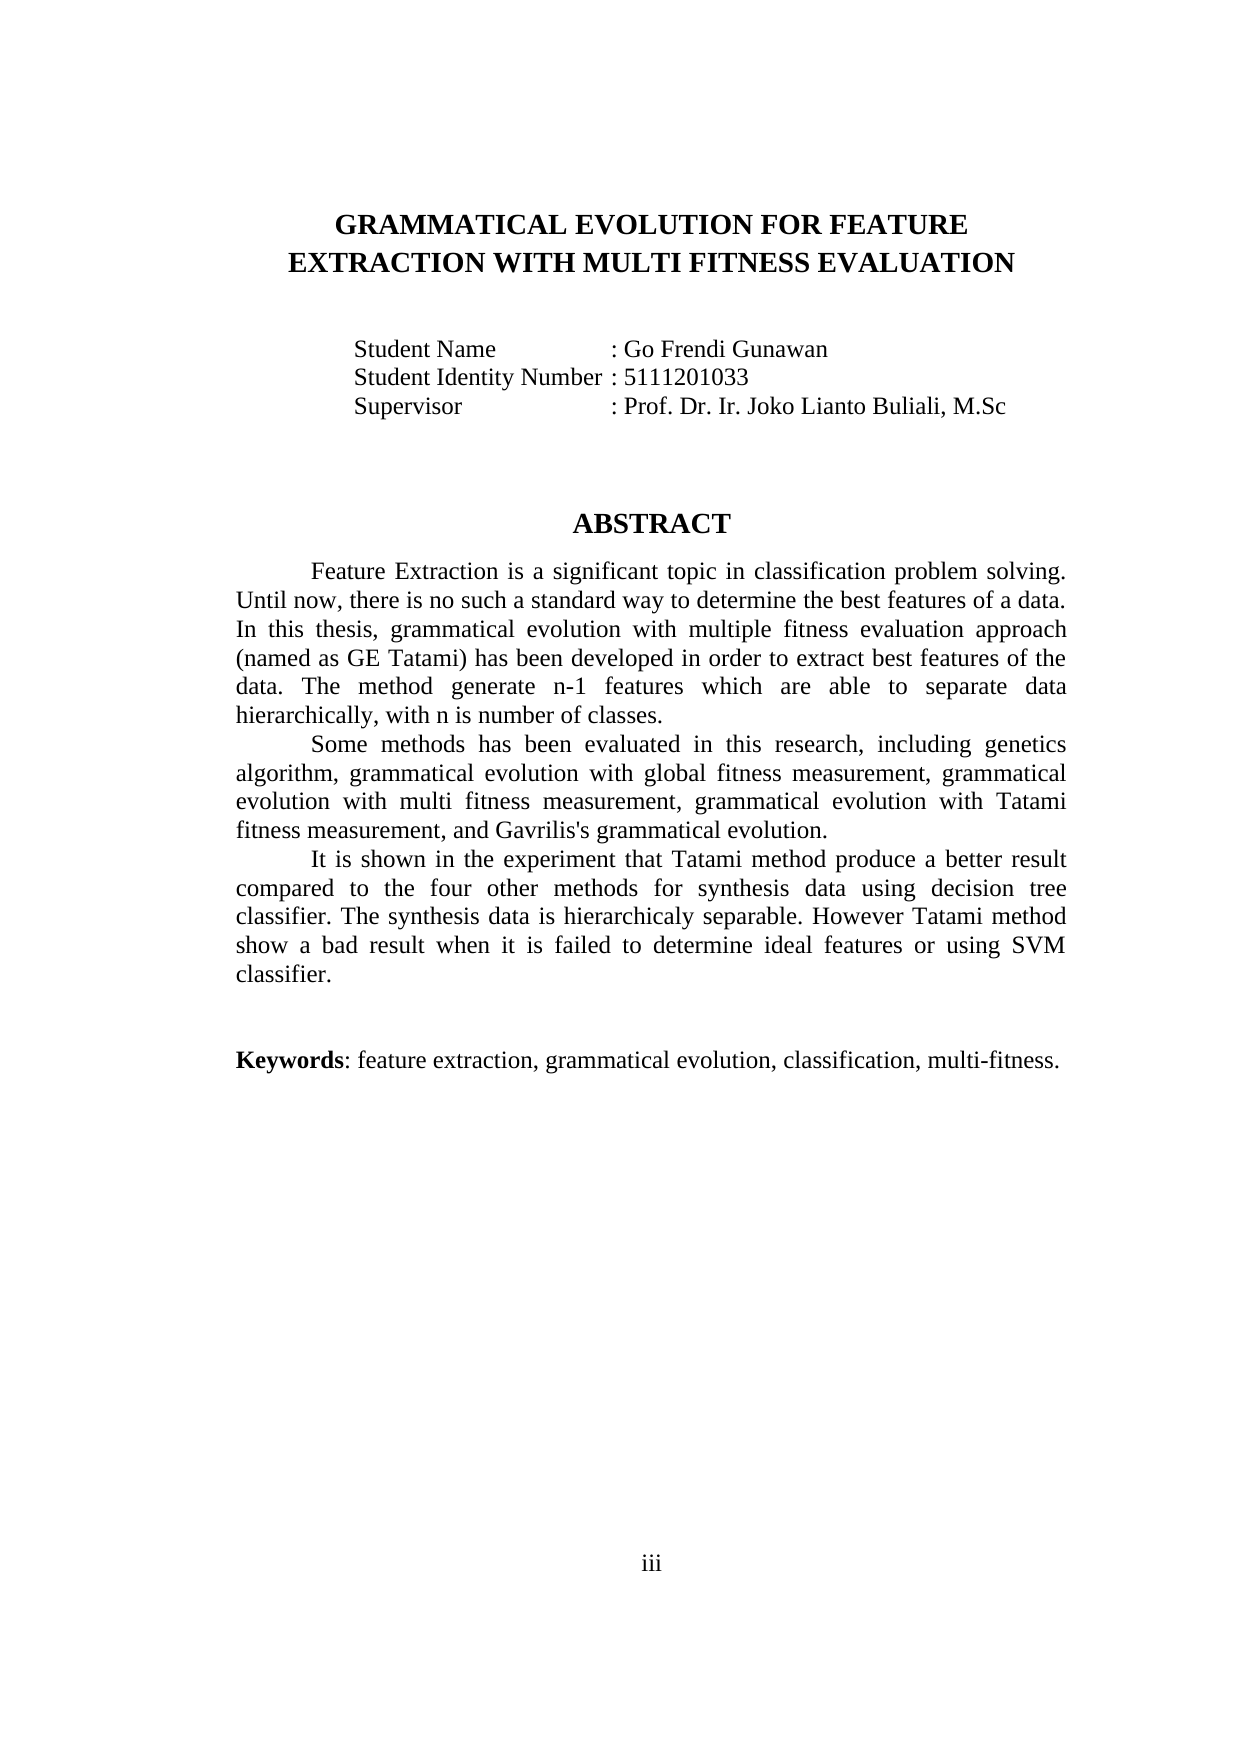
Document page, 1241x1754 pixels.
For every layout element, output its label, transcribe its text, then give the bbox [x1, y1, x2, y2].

text Feature Extraction is a significant topic in classification problem solving. Until now, there is no such a standard way to determine the best features of a data. In this thesis, grammatical evolution with multiple fitness evaluation approach (named as GE Tatami) has been developed in order to extract best features of the data. The method generate n-1 features which are able to separate data hierarchically, with n is number of classes. [236, 556, 1068, 729]
subtitle ABSTRACT [236, 506, 1068, 540]
text Student Identity Number : 5111201033 [354, 362, 1068, 391]
text It is shown in the experiment that Tatami method produce a better result compared to the four other methods for synthesis data using decision tree classifier. The synthesis data is hierarchicaly separable. However Tatami method show a bad result when it is failed to determine ideal features or using SVM classifier. [236, 844, 1068, 988]
text Keywords: feature extraction, grammatical evolution, classification, multi-fitness. [236, 1045, 1068, 1074]
text Some methods has been evaluated in this research, including genetics algorithm, grammatical evolution with global fitness measurement, grammatical evolution with multi fitness measurement, grammatical evolution with Tatami fitness measurement, and Gavrilis's grammatical evolution. [236, 729, 1068, 844]
text Supervisor : Prof. Dr. Ir. Joko Lianto Buliali, M.Sc [354, 391, 1068, 420]
text Grammatical Evolution for feature extraction with multi fitness evaluation [236, 207, 1068, 279]
text Student Name : Go Frendi Gunawan [354, 334, 1068, 362]
